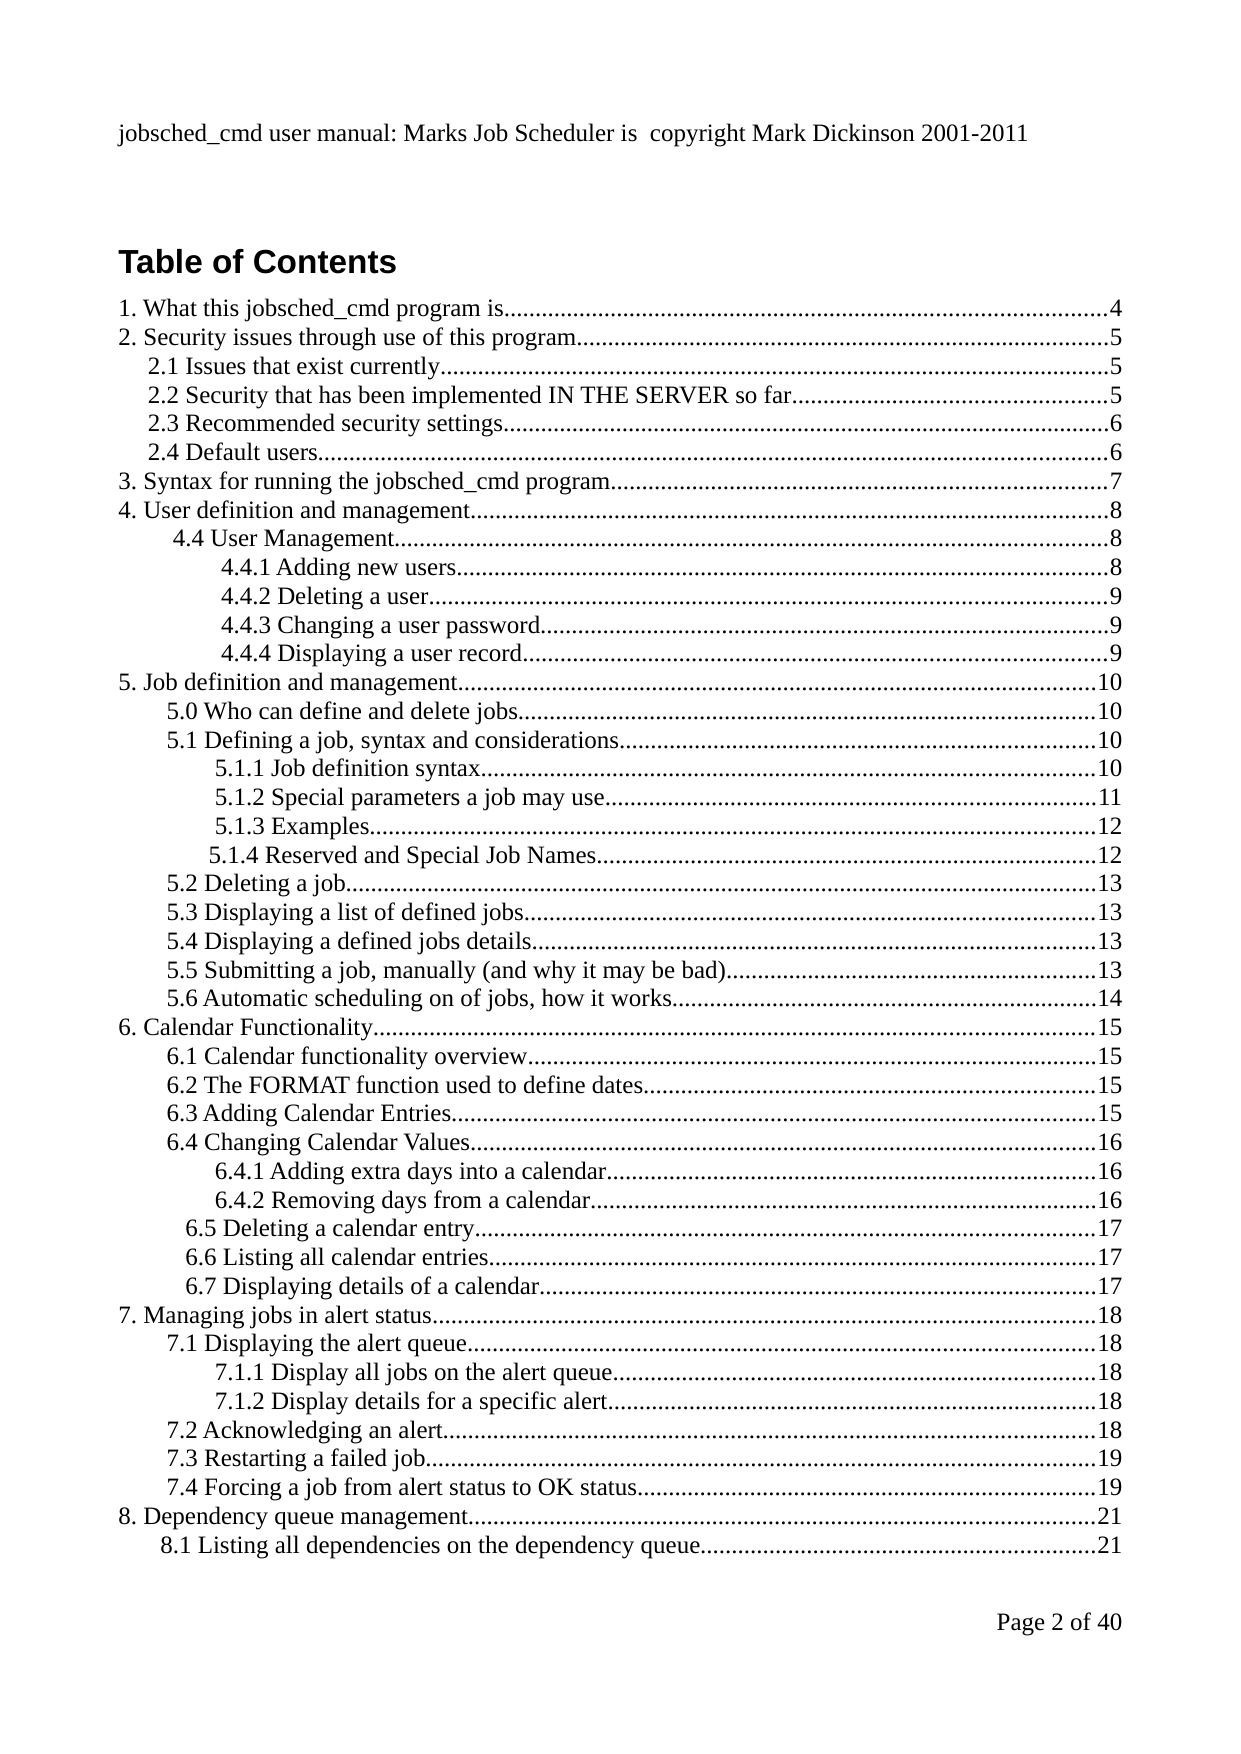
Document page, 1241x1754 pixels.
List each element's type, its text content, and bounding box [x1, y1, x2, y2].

text 5.2 Deleting a job 13 [148, 868, 1122, 897]
text 7.1.1 Display all jobs on the alert queue 18 [177, 1357, 1122, 1386]
text 4.4.2 Deleting a user 9 [177, 581, 1122, 610]
text 6.7 Displaying details of a calendar 17 [148, 1271, 1122, 1300]
text 6.2 The FORMAT function used to define dates 15 [148, 1070, 1122, 1098]
text 5.1.4 Reserved and Special Job Names 12 [177, 840, 1122, 868]
text 2.1 Issues that exist currently 5 [148, 351, 1122, 380]
text 7. Managing jobs in alert status 18 [118, 1300, 1122, 1328]
text 7.1 Displaying the alert queue 18 [148, 1328, 1122, 1357]
text 8. Dependency queue management 21 [118, 1501, 1122, 1530]
text 7.4 Forcing a job from alert status to OK status 19 [148, 1472, 1122, 1501]
text 6.5 Deleting a calendar entry 17 [148, 1213, 1122, 1242]
text 4.4.1 Adding new users 8 [177, 552, 1122, 581]
text 7.1.2 Display details for a specific alert 18 [177, 1386, 1122, 1415]
text 8.1 Listing all dependencies on the dependency queue 21 [148, 1530, 1122, 1558]
text 7.2 Acknowledging an alert 18 [148, 1415, 1122, 1443]
text 3. Syntax for running the jobsched_cmd program 7 [118, 466, 1122, 495]
text 6.1 Calendar functionality overview 15 [148, 1041, 1122, 1070]
text 5.1.3 Examples 12 [177, 811, 1122, 840]
text 6.4 Changing Calendar Values 16 [148, 1127, 1122, 1156]
text 5. Job definition and management 10 [118, 667, 1122, 696]
text 5.3 Displaying a list of defined jobs 13 [148, 897, 1122, 926]
text 2. Security issues through use of this program 5 [118, 322, 1122, 351]
text 4.4.4 Displaying a user record 9 [177, 638, 1122, 667]
text 6. Calendar Functionality 15 [118, 1012, 1122, 1041]
text 4. User definition and management 8 [118, 495, 1122, 523]
text 7.3 Restarting a failed job 19 [148, 1443, 1122, 1472]
text 5.6 Automatic scheduling on of jobs, how it works 14 [148, 983, 1122, 1012]
text 5.4 Displaying a defined jobs details 13 [148, 926, 1122, 955]
text 1. What this jobsched_cmd program is 4 [118, 293, 1122, 322]
text 6.4.1 Adding extra days into a calendar 16 [177, 1156, 1122, 1185]
text 6.3 Adding Calendar Entries 15 [148, 1098, 1122, 1127]
subtitle Table of Contents [118, 243, 1122, 281]
text 4.4.3 Changing a user password 9 [177, 610, 1122, 638]
text 5.1.1 Job definition syntax 10 [177, 753, 1122, 782]
text 2.4 Default users 6 [148, 437, 1122, 466]
text 6.6 Listing all calendar entries 17 [148, 1242, 1122, 1271]
text 5.0 Who can define and delete jobs 10 [148, 696, 1122, 725]
text 2.2 Security that has been implemented IN THE SERVER so far 5 [148, 380, 1122, 408]
text 5.5 Submitting a job, manually (and why it may be bad) 13 [148, 955, 1122, 983]
text 4.4 User Management 8 [148, 523, 1122, 552]
text 5.1.2 Special parameters a job may use 11 [177, 782, 1122, 811]
text 5.1 Defining a job, syntax and considerations 10 [148, 725, 1122, 753]
text 2.3 Recommended security settings 6 [148, 408, 1122, 437]
text 6.4.2 Removing days from a calendar 16 [177, 1185, 1122, 1213]
